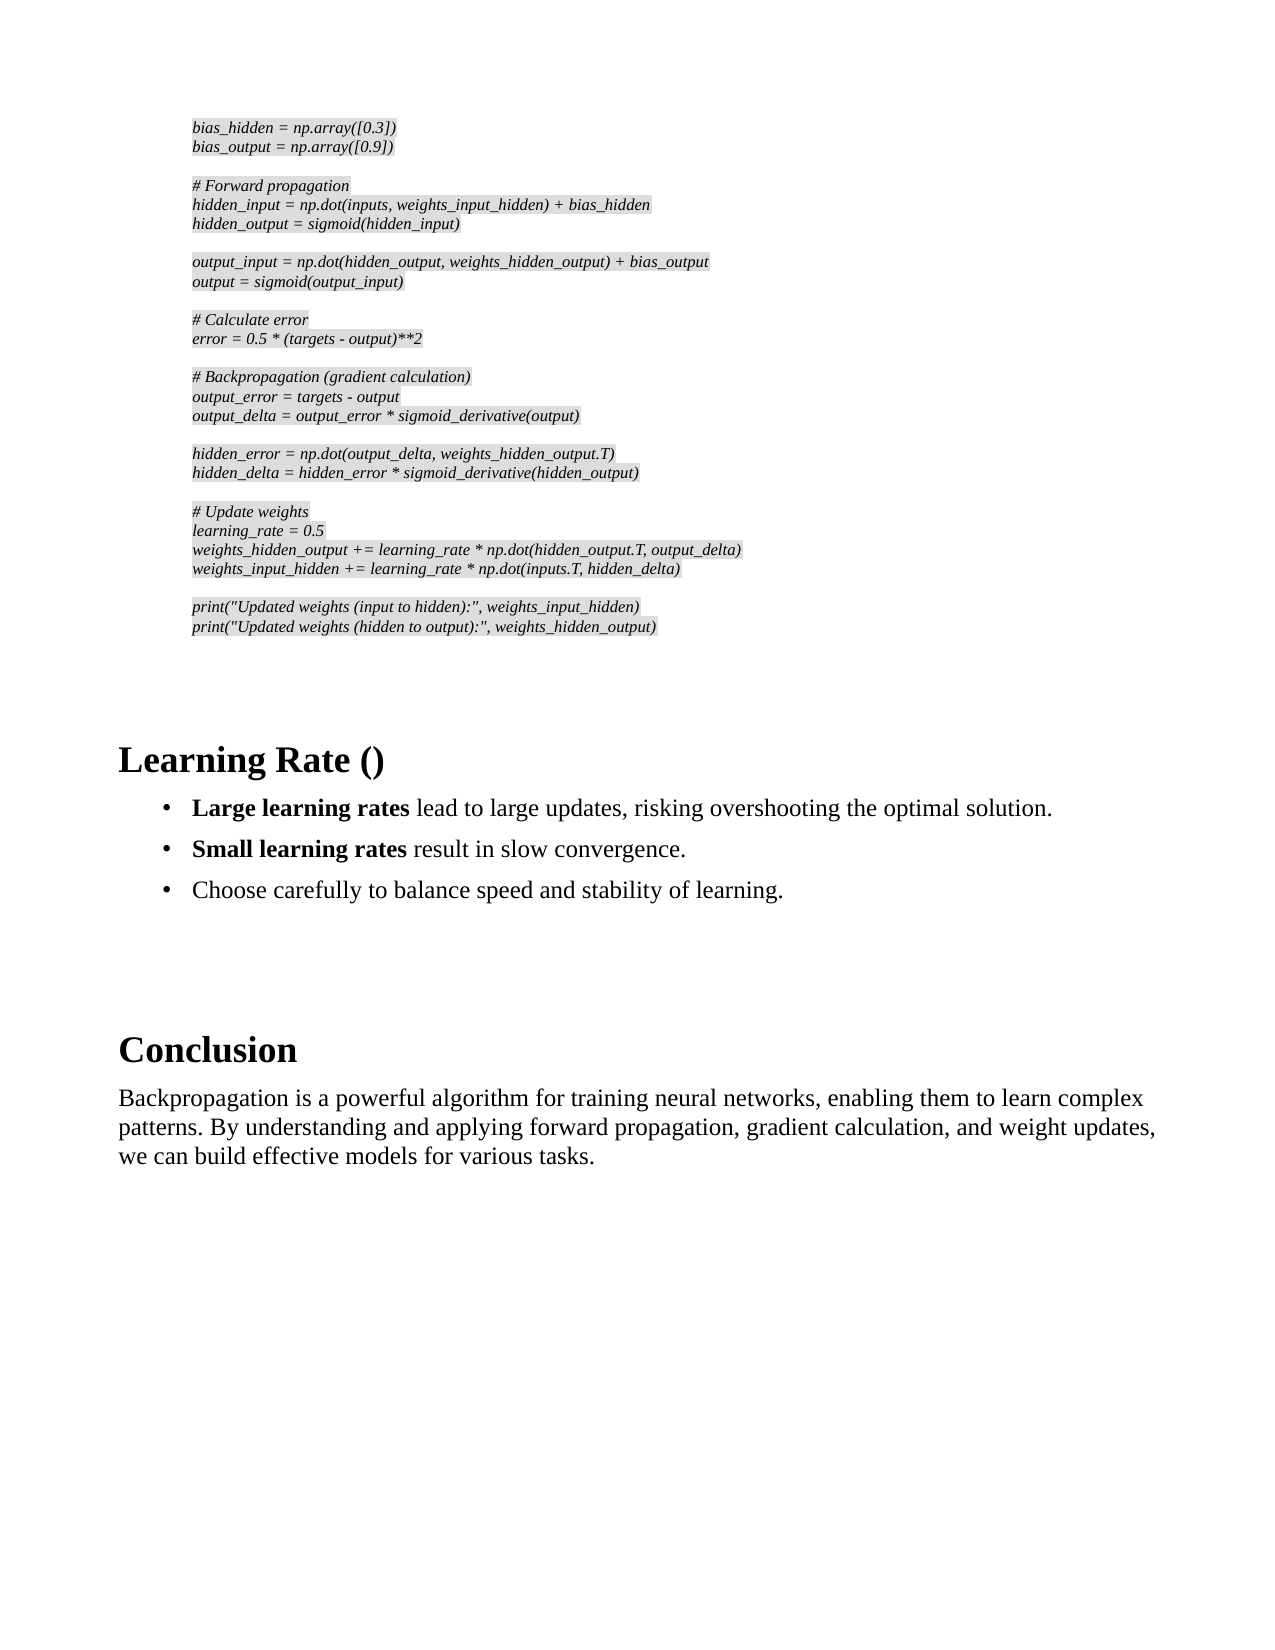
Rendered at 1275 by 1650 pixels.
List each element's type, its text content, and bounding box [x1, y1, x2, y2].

list Large learning rates lead to large updates, risking overshooting the optimal solution. [162, 793, 1157, 822]
subtitle Learning Rate () [118, 737, 1157, 780]
list Small learning rates result in slow convergence. [162, 834, 1157, 863]
list Choose carefully to balance speed and stability of learning. [162, 875, 1157, 904]
text bias_hidden = np.array([0.3]) bias_output = np.array([0.9]) # Forward propagation hidden_input = np.dot(inputs, weights_input_hidden) + bias_hidden hidden_output = sigmoid(hidden_input) output_input = np.dot(hidden_output, weights_hidden_output) + bias_output output = sigmoid(output_input) # Calculate error error = 0.5 * (targets - output)**2 # Backpropagation (gradient calculation) output_error = targets - output output_delta = output_error * sigmoid_derivative(output) hidden_error = np.dot(output_delta, weights_hidden_output.T) hidden_delta = hidden_error * sigmoid_derivative(hidden_output) # Update weights learning_rate = 0.5 weights_hidden_output += learning_rate * np.dot(hidden_output.T, output_delta) weights_input_hidden += learning_rate * np.dot(inputs.T, hidden_delta) print("Updated weights (input to hidden):", weights_input_hidden) print("Updated weights (hidden to output):", weights_hidden_output) [192, 118, 1157, 636]
text Backpropagation is a powerful algorithm for training neural networks, enabling them to learn complex patterns. By understanding and applying forward propagation, gradient calculation, and weight updates, we can build effective models for various tasks. [118, 1083, 1157, 1170]
subtitle Conclusion [118, 1028, 1157, 1071]
